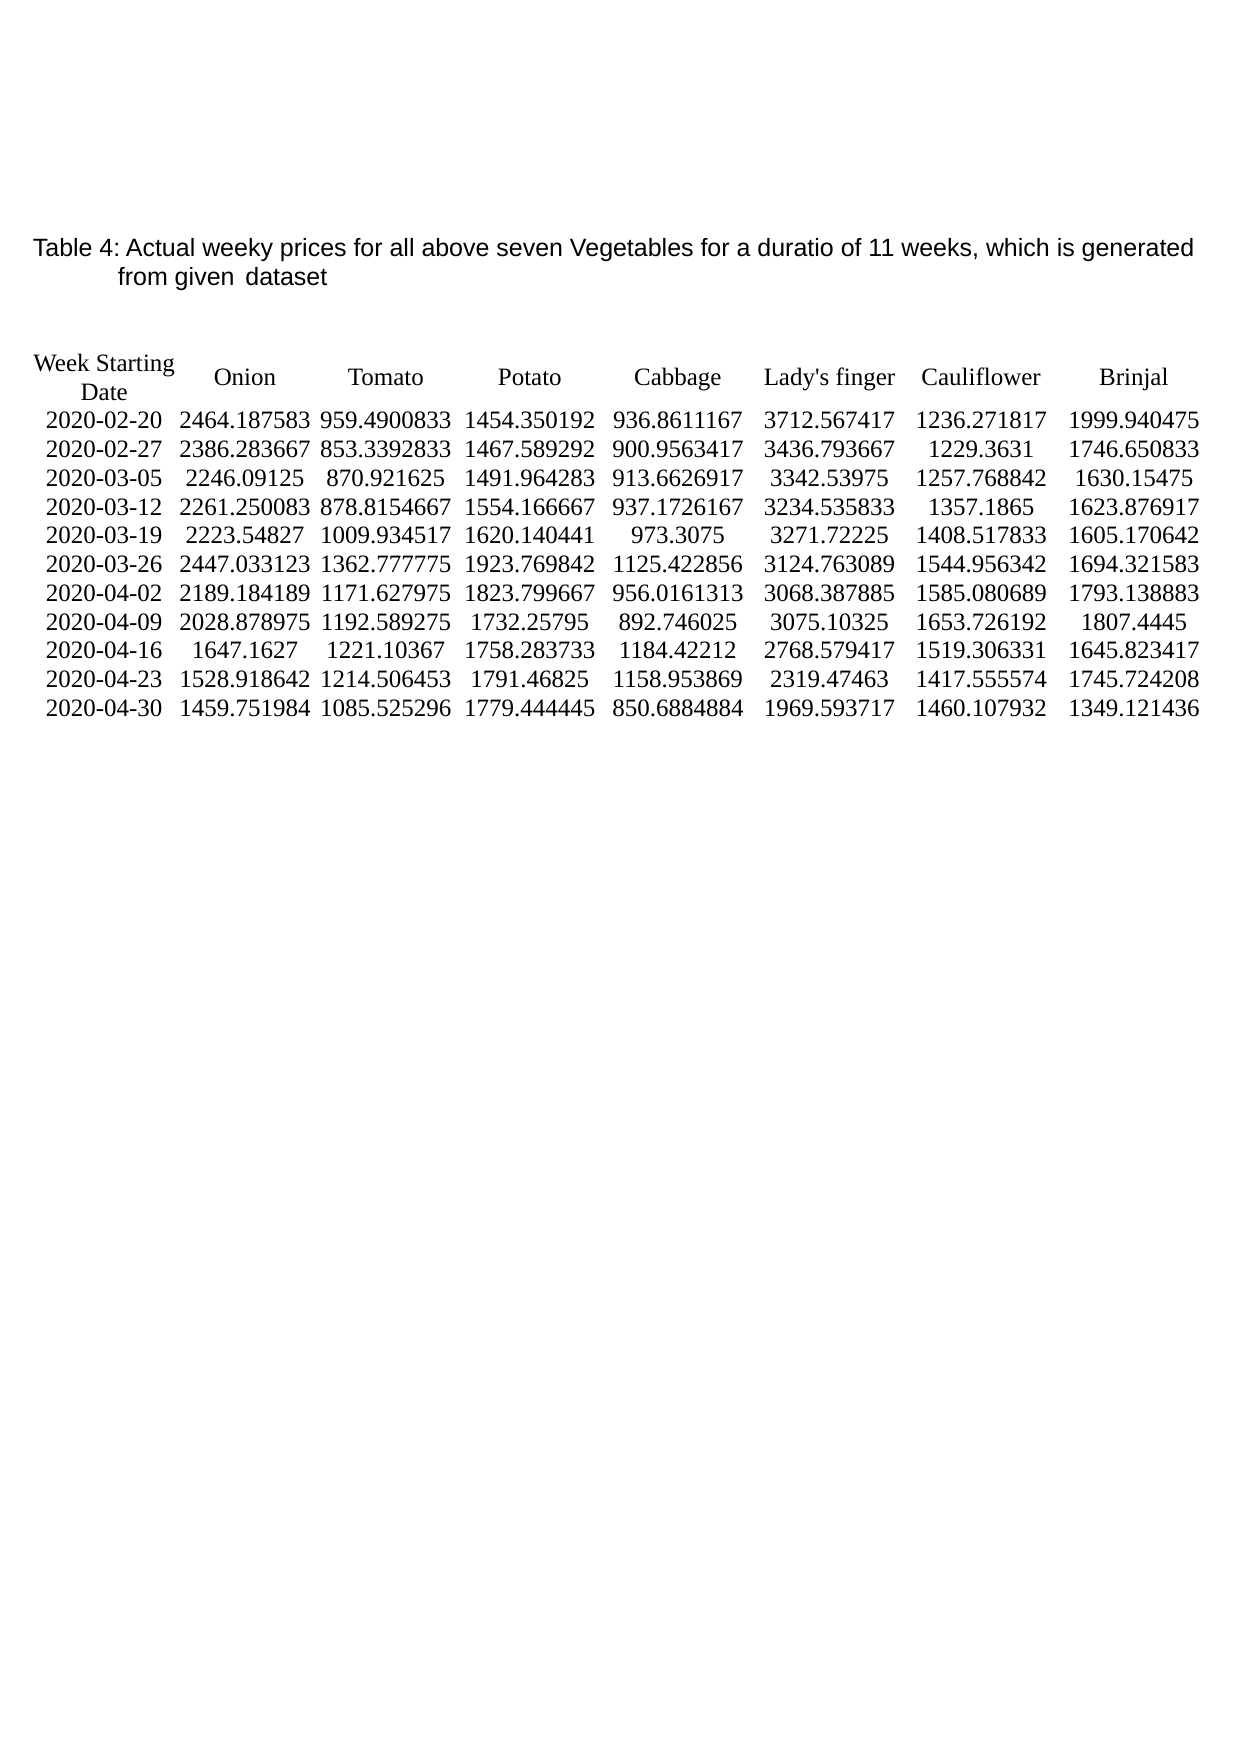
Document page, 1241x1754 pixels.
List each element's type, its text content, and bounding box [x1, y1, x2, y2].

table_cell 1459.751984 [175, 693, 314, 722]
table_cell 2464.187583 [175, 406, 314, 434]
table_cell 1519.306331 [905, 636, 1057, 664]
table_cell 973.3075 [602, 521, 753, 549]
table_header Week Starting Date [33, 348, 175, 406]
table_cell 1791.46825 [457, 664, 602, 693]
table_cell 1362.777775 [314, 549, 457, 578]
table_cell 1417.555574 [905, 664, 1057, 693]
table_cell 3124.763089 [754, 549, 905, 578]
table_header Potato [457, 348, 602, 406]
table_cell 1823.799667 [457, 578, 602, 607]
table_cell 2020-04-02 [33, 578, 175, 607]
table_cell 1467.589292 [457, 434, 602, 463]
table_cell 2020-04-09 [33, 607, 175, 636]
table_cell 1357.1865 [905, 492, 1057, 521]
table_cell 3436.793667 [754, 434, 905, 463]
table_cell 2028.878975 [175, 607, 314, 636]
table_cell 892.746025 [602, 607, 753, 636]
table_cell 1793.138883 [1057, 578, 1210, 607]
table_cell 1645.823417 [1057, 636, 1210, 664]
table_cell 2020-04-30 [33, 693, 175, 722]
table_cell 853.3392833 [314, 434, 457, 463]
table_cell 1236.271817 [905, 406, 1057, 434]
table_cell 2020-03-05 [33, 463, 175, 492]
table_cell 900.9563417 [602, 434, 753, 463]
table_cell 1620.140441 [457, 521, 602, 549]
table_cell 1184.42212 [602, 636, 753, 664]
table_cell 2189.184189 [175, 578, 314, 607]
table_cell 2020-02-27 [33, 434, 175, 463]
table_cell 1647.1627 [175, 636, 314, 664]
table_cell 1454.350192 [457, 406, 602, 434]
table_cell 2020-02-20 [33, 406, 175, 434]
table_cell 1554.166667 [457, 492, 602, 521]
table_cell 1221.10367 [314, 636, 457, 664]
table_cell 1732.25795 [457, 607, 602, 636]
table_cell 1630.15475 [1057, 463, 1210, 492]
table_cell 2261.250083 [175, 492, 314, 521]
table_cell 1585.080689 [905, 578, 1057, 607]
table_cell 2020-03-26 [33, 549, 175, 578]
table_cell 1257.768842 [905, 463, 1057, 492]
table_cell 2386.283667 [175, 434, 314, 463]
table_cell 2020-03-19 [33, 521, 175, 549]
table_cell 2447.033123 [175, 549, 314, 578]
table_cell 1009.934517 [314, 521, 457, 549]
table_cell 870.921625 [314, 463, 457, 492]
table_cell 1694.321583 [1057, 549, 1210, 578]
table_cell 1746.650833 [1057, 434, 1210, 463]
table_cell 1623.876917 [1057, 492, 1210, 521]
table_cell 1192.589275 [314, 607, 457, 636]
table_cell 2020-03-12 [33, 492, 175, 521]
text Table 4: Actual weeky prices for all above seven Vegetables for a duratio of 11 weeks, which is generated from given dataset [33, 233, 1210, 291]
table_cell 936.8611167 [602, 406, 753, 434]
table_cell 1779.444445 [457, 693, 602, 722]
table_cell 1491.964283 [457, 463, 602, 492]
table_cell 2768.579417 [754, 636, 905, 664]
table_cell 3234.535833 [754, 492, 905, 521]
table_cell 3271.72225 [754, 521, 905, 549]
table_cell 2246.09125 [175, 463, 314, 492]
table_cell 1605.170642 [1057, 521, 1210, 549]
table_cell 1229.3631 [905, 434, 1057, 463]
table_cell 1408.517833 [905, 521, 1057, 549]
table_cell 1923.769842 [457, 549, 602, 578]
table_cell 913.6626917 [602, 463, 753, 492]
table_cell 2319.47463 [754, 664, 905, 693]
table_cell 2223.54827 [175, 521, 314, 549]
table_cell 3342.53975 [754, 463, 905, 492]
table_cell 1460.107932 [905, 693, 1057, 722]
table_cell 1745.724208 [1057, 664, 1210, 693]
table_cell 956.0161313 [602, 578, 753, 607]
table_cell 2020-04-23 [33, 664, 175, 693]
table_cell 1758.283733 [457, 636, 602, 664]
table_cell 1653.726192 [905, 607, 1057, 636]
table_cell 1125.422856 [602, 549, 753, 578]
table_cell 1999.940475 [1057, 406, 1210, 434]
table_cell 3075.10325 [754, 607, 905, 636]
table_cell 878.8154667 [314, 492, 457, 521]
table_cell 1171.627975 [314, 578, 457, 607]
table_header Brinjal [1057, 348, 1210, 406]
table_cell 1214.506453 [314, 664, 457, 693]
table_header Cabbage [602, 348, 753, 406]
table_cell 1969.593717 [754, 693, 905, 722]
table_header Cauliflower [905, 348, 1057, 406]
table_cell 1349.121436 [1057, 693, 1210, 722]
table_header Tomato [314, 348, 457, 406]
table_header Onion [175, 348, 314, 406]
table_cell 3712.567417 [754, 406, 905, 434]
table_cell 937.1726167 [602, 492, 753, 521]
table_cell 1544.956342 [905, 549, 1057, 578]
table_cell 959.4900833 [314, 406, 457, 434]
table_cell 850.6884884 [602, 693, 753, 722]
table_cell 2020-04-16 [33, 636, 175, 664]
table_cell 1807.4445 [1057, 607, 1210, 636]
table_header Lady's finger [754, 348, 905, 406]
table_cell 1085.525296 [314, 693, 457, 722]
table_cell 1528.918642 [175, 664, 314, 693]
table_cell 3068.387885 [754, 578, 905, 607]
table_cell 1158.953869 [602, 664, 753, 693]
